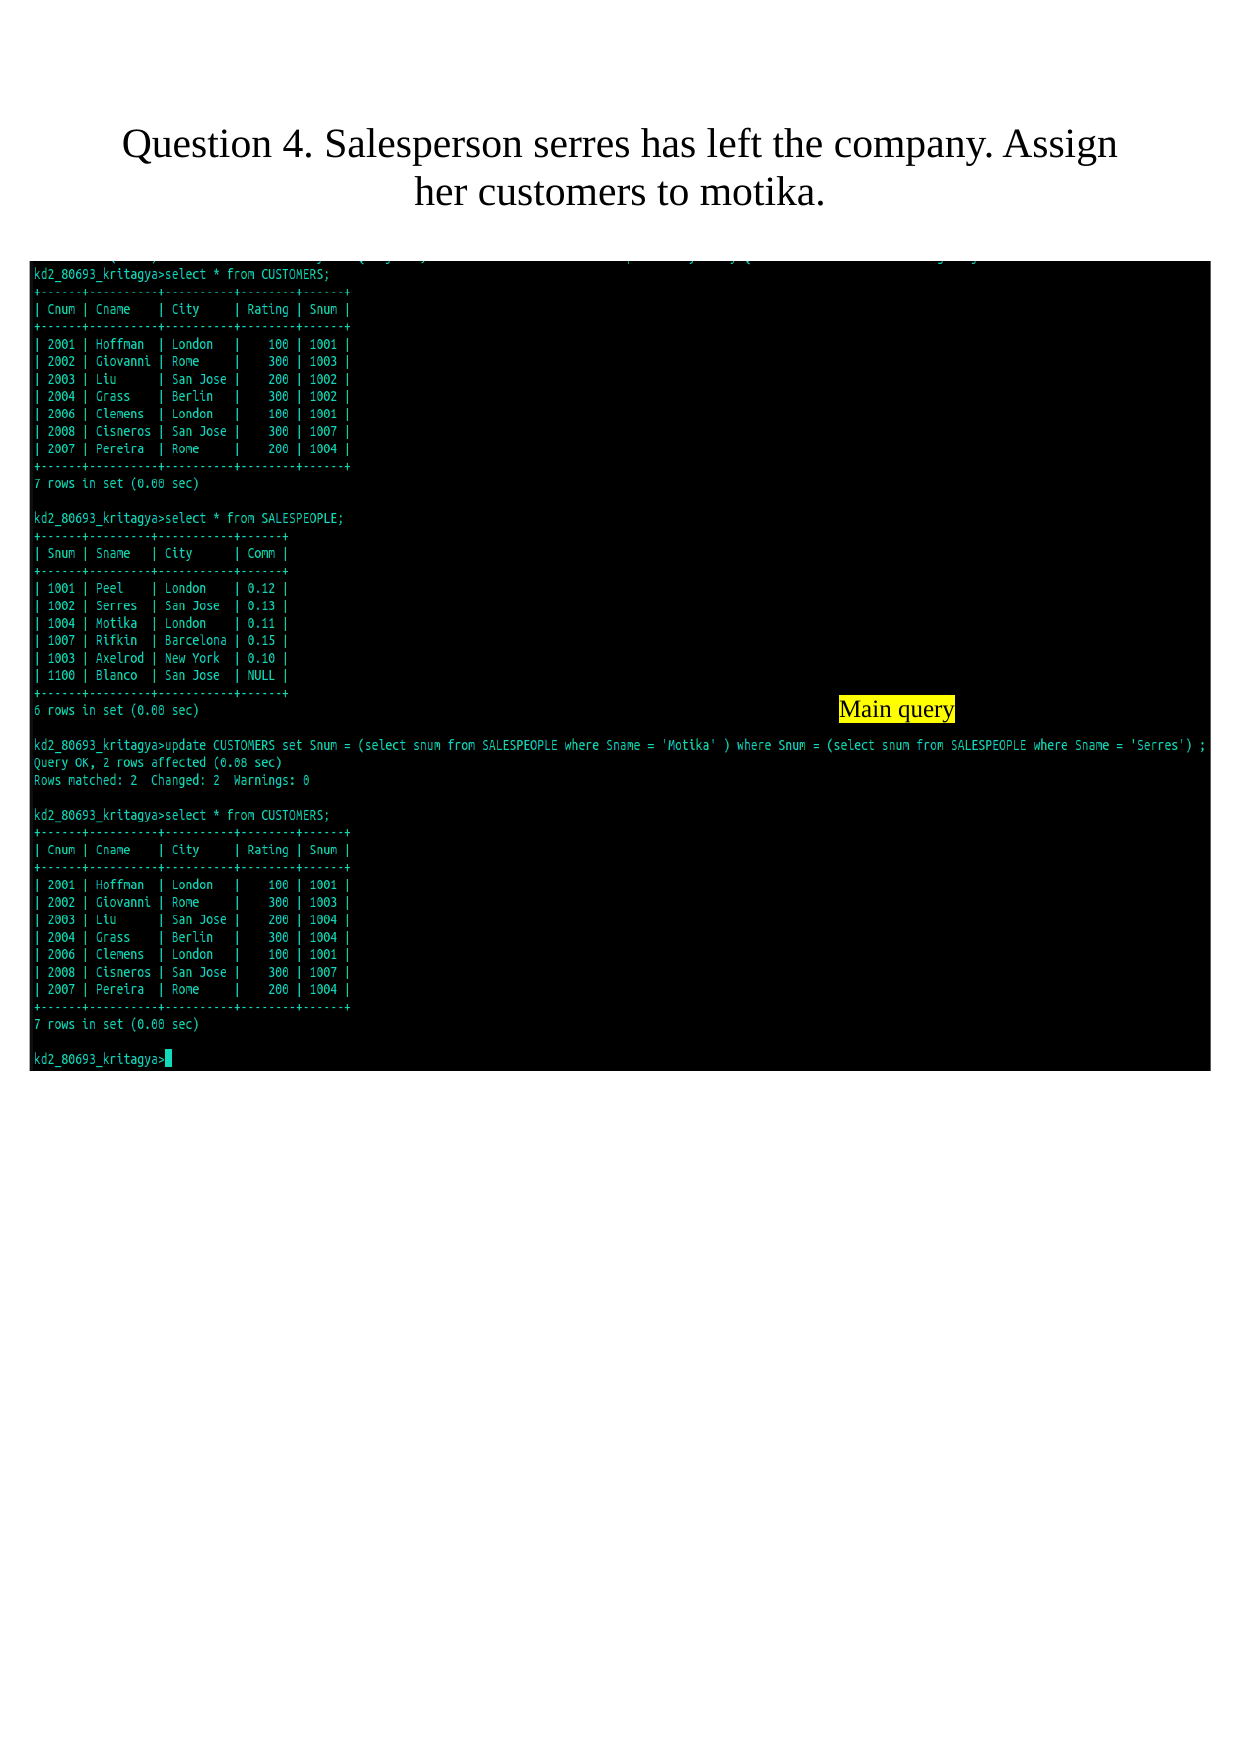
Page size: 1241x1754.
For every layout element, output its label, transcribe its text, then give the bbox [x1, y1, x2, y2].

text Question 4. Salesperson serres has left the company. Assign her customers to motika. [118, 118, 1122, 214]
picture [29, 261, 1211, 1071]
